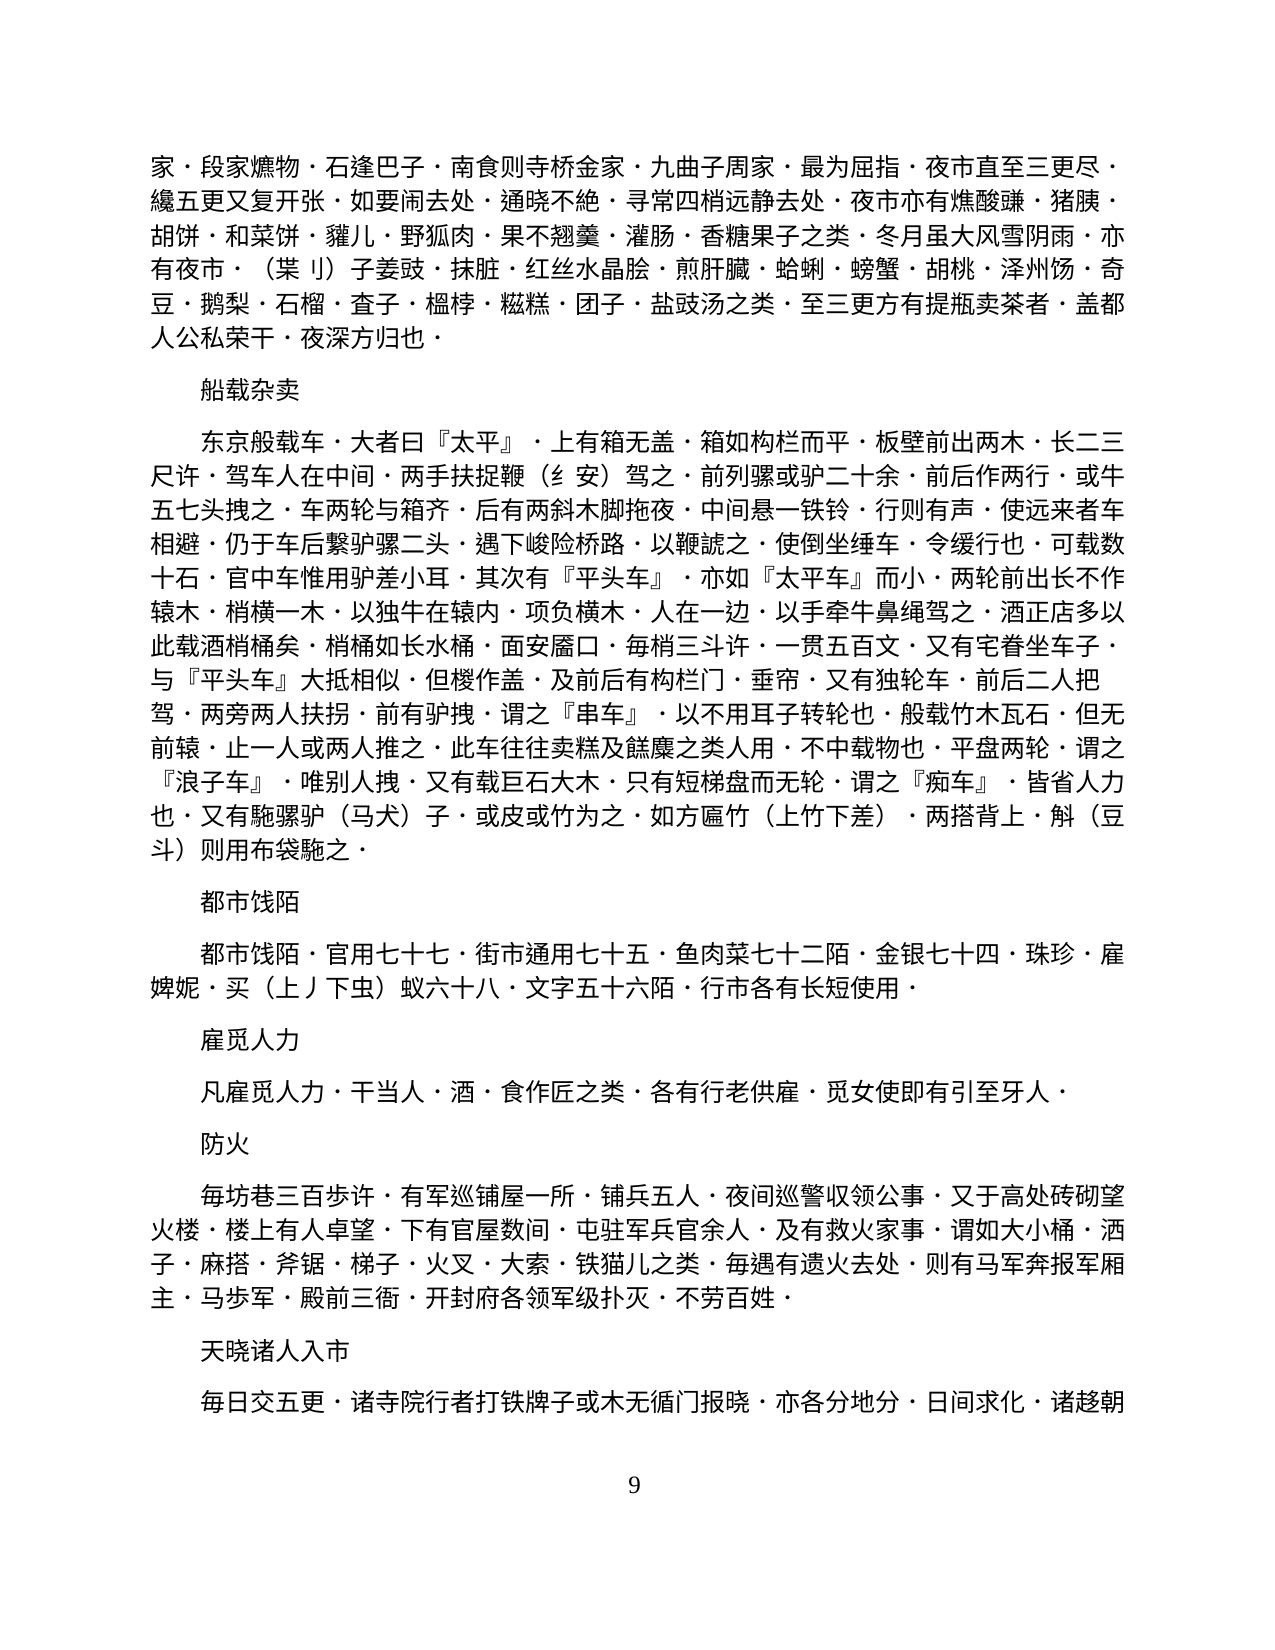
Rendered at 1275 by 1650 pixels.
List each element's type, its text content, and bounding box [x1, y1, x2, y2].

text 雇觅人力 [150, 1023, 1125, 1057]
text 毎日交五更．诸寺院行者打铁牌子或木无循门报晓．亦各分地分．日间求化．诸趍朝 [150, 1385, 1125, 1419]
text 东京般载车．大者曰『太平』．上有箱无盖．箱如构栏而平．板壁前出两木．长二三尺许．驾车人在中间．两手扶捉鞭（纟安）驾之．前列骡或驴二十余．前后作两行．或牛五七头拽之．车两轮与箱齐．后有两斜木脚拖夜．中间悬一铁铃．行则有声．使远来者车相避．仍于车后繋驴骡二头．遇下峻险桥路．以鞭諕之．使倒坐缍车．令缓行也．可载数十石．官中车惟用驴差小耳．其次有『平头车』．亦如『太平车』而小．两轮前出长不作辕木．梢横一木．以独牛在辕内．项负横木．人在一边．以手牵牛鼻绳驾之．酒正店多以此载酒梢桶矣．梢桶如长水桶．面安靥口．毎梢三斗许．一贯五百文．又有宅眷坐车子．与『平头车』大抵相似．但椶作盖．及前后有构栏门．垂帘．又有独轮车．前后二人把驾．两旁两人扶拐．前有驴拽．谓之『串车』．以不用耳子转轮也．般载竹木瓦石．但无前辕．止一人或两人推之．此车往往卖糕及餻麋之类人用．不中载物也．平盘两轮．谓之『浪子车』．唯别人拽．又有载巨石大木．只有短梯盘而无轮．谓之『痴车』．皆省人力也．又有駞骡驴（马犬）子．或皮或竹为之．如方匾竹（上竹下差）．两搭背上．斛（豆斗）则用布袋駞之． [150, 424, 1125, 867]
text 家．段家爊物．石逢巴子．南食则寺桥金家．九曲子周家．最为屈指．夜市直至三更尽．纔五更又复开张．如要闹去处．通晓不絶．寻常四梢远静去处．夜市亦有燋酸豏．猪胰．胡饼．和菜饼．貛儿．野狐肉．果不翘羹．灌肠．香糖果子之类．冬月虽大风雪阴雨．亦有夜市．（枼刂）子姜豉．抹脏．红丝水晶脍．煎肝臓．蛤蜊．螃蟹．胡桃．泽州饧．奇豆．鹅梨．石榴．査子．榲桲．糍糕．团子．盐豉汤之类．至三更方有提瓶卖茶者．盖都人公私荣干．夜深方归也． [150, 150, 1125, 354]
text 防火 [150, 1127, 1125, 1161]
text 船载杂卖 [150, 372, 1125, 406]
text 都市饯陌．官用七十七．街市通用七十五．鱼肉菜七十二陌．金银七十四．珠珍．雇婢妮．买（上丿下虫）蚁六十八．文字五十六陌．行市各有长短使用． [150, 937, 1125, 1005]
text 天晓诸人入市 [150, 1333, 1125, 1367]
text 毎坊巷三百歩许．有军巡铺屋一所．铺兵五人．夜间巡警収领公事．又于高处砖砌望火楼．楼上有人卓望．下有官屋数间．屯驻军兵官余人．及有救火家事．谓如大小桶．洒子．麻搭．斧锯．梯子．火叉．大索．铁猫儿之类．毎遇有遗火去处．则有马军奔报军厢主．马歩军．殿前三衙．开封府各领军级扑灭．不劳百姓． [150, 1179, 1125, 1315]
text 凡雇觅人力．干当人．酒．食作匠之类．各有行老供雇．觅女使即有引至牙人． [150, 1075, 1125, 1109]
text 都市饯陌 [150, 885, 1125, 919]
